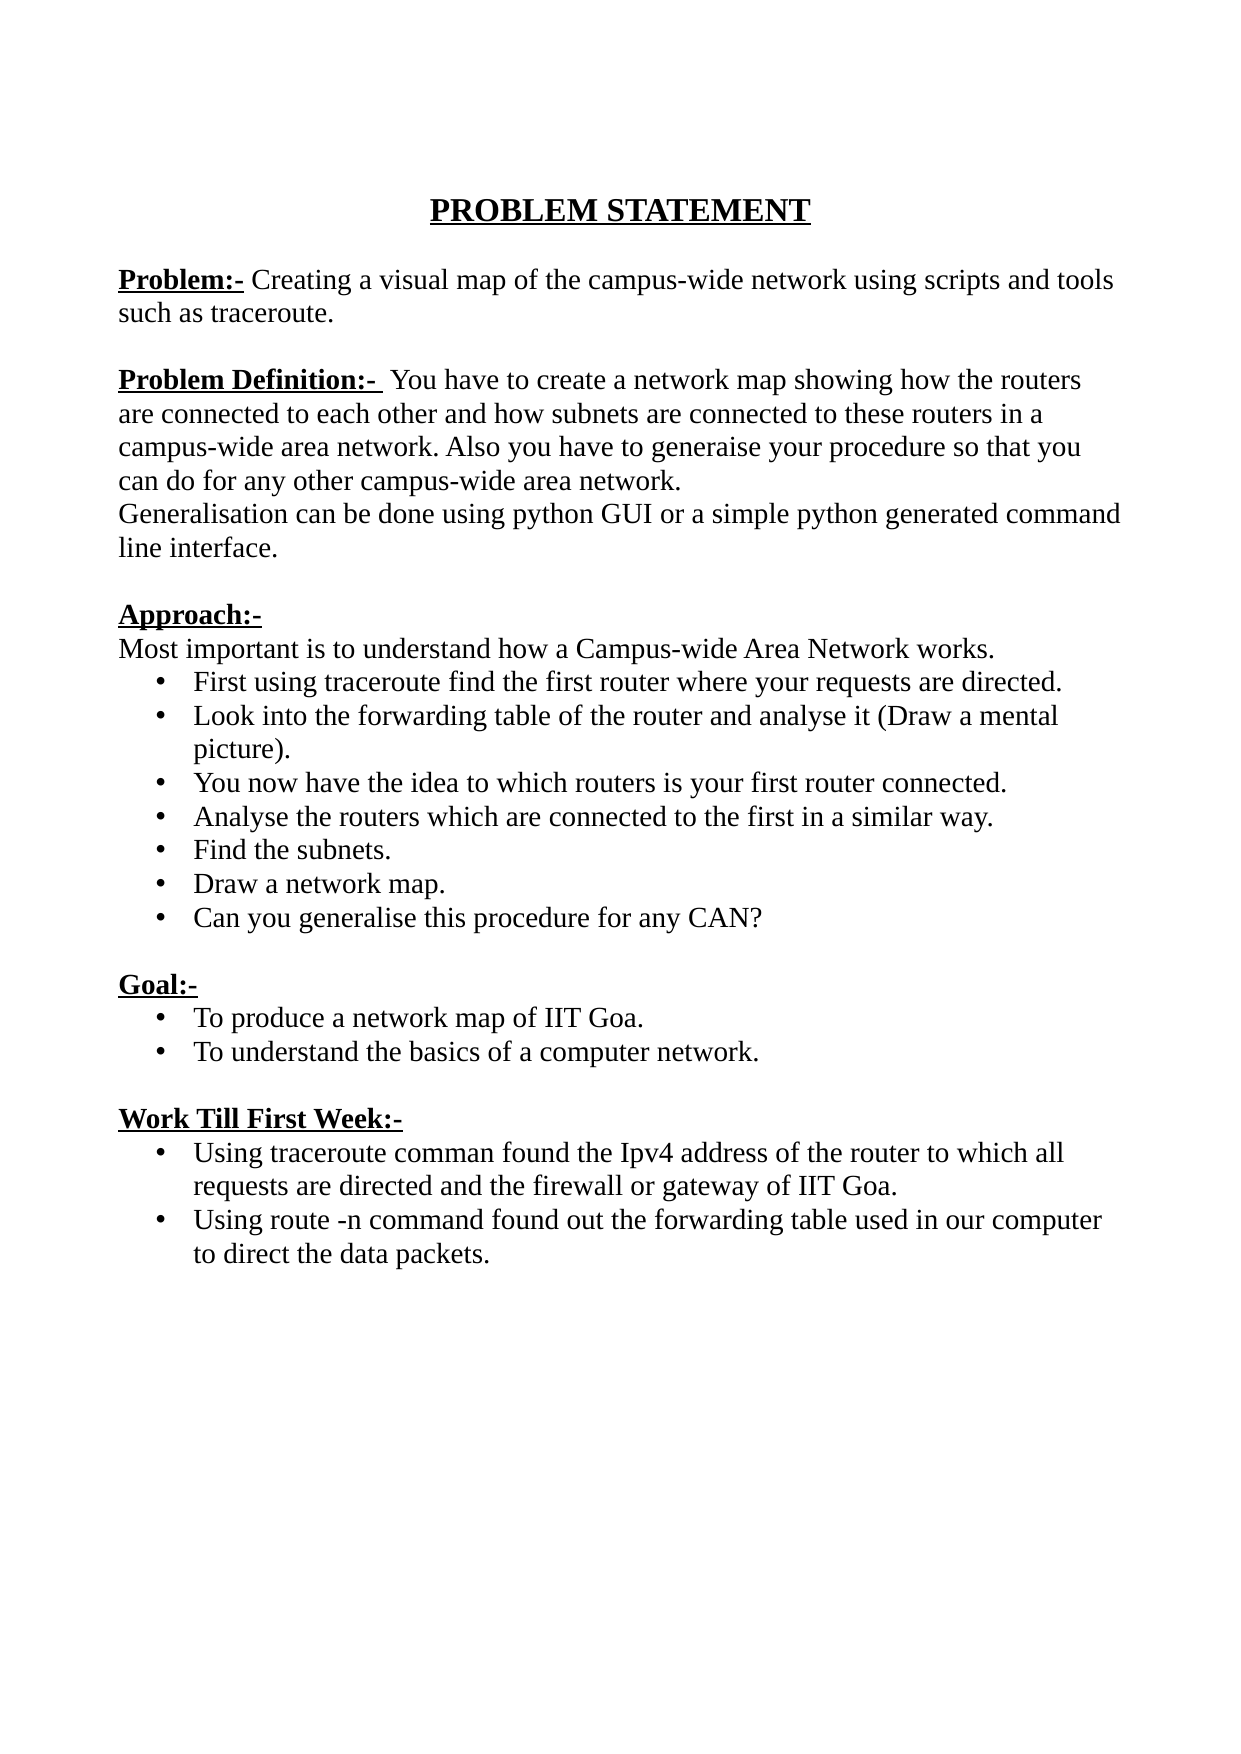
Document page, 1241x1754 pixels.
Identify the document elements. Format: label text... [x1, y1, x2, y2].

list Look into the forwarding table of the router and analyse it (Draw a mental picture). [156, 698, 1122, 765]
list To understand the basics of a computer network. [156, 1034, 1122, 1068]
list You now have the idea to which routers is your first router connected. [156, 765, 1122, 799]
text Generalisation can be done using python GUI or a simple python generated command line interface. [118, 497, 1122, 564]
list Analyse the routers which are connected to the first in a similar way. [156, 799, 1122, 832]
list To produce a network map of IIT Goa. [156, 1001, 1122, 1034]
text Goal:- [118, 967, 1122, 1001]
text Problem:- Creating a visual map of the campus-wide network using scripts and tools such as traceroute. [118, 262, 1122, 329]
list Using route -n command found out the forwarding table used in our computer to direct the data packets. [156, 1202, 1122, 1269]
text Work Till First Week:- [118, 1101, 1122, 1135]
list Using traceroute comman found the Ipv4 address of the router to which all requests are directed and the firewall or gateway of IIT Goa. [156, 1135, 1122, 1202]
list Draw a network map. [156, 866, 1122, 900]
list First using traceroute find the first router where your requests are directed. [156, 664, 1122, 698]
text Problem Definition:- You have to create a network map showing how the routers are connected to each other and how subnets are connected to these routers in a campus-wide area network. Also you have to generaise your procedure so that you can do for any other campus-wide area network. [118, 362, 1122, 497]
text Approach:- [118, 597, 1122, 631]
text PROBLEM STATEMENT [118, 190, 1122, 228]
list Find the subnets. [156, 832, 1122, 866]
list Can you generalise this procedure for any CAN? [156, 900, 1122, 933]
text Most important is to understand how a Campus-wide Area Network works. [118, 631, 1122, 664]
